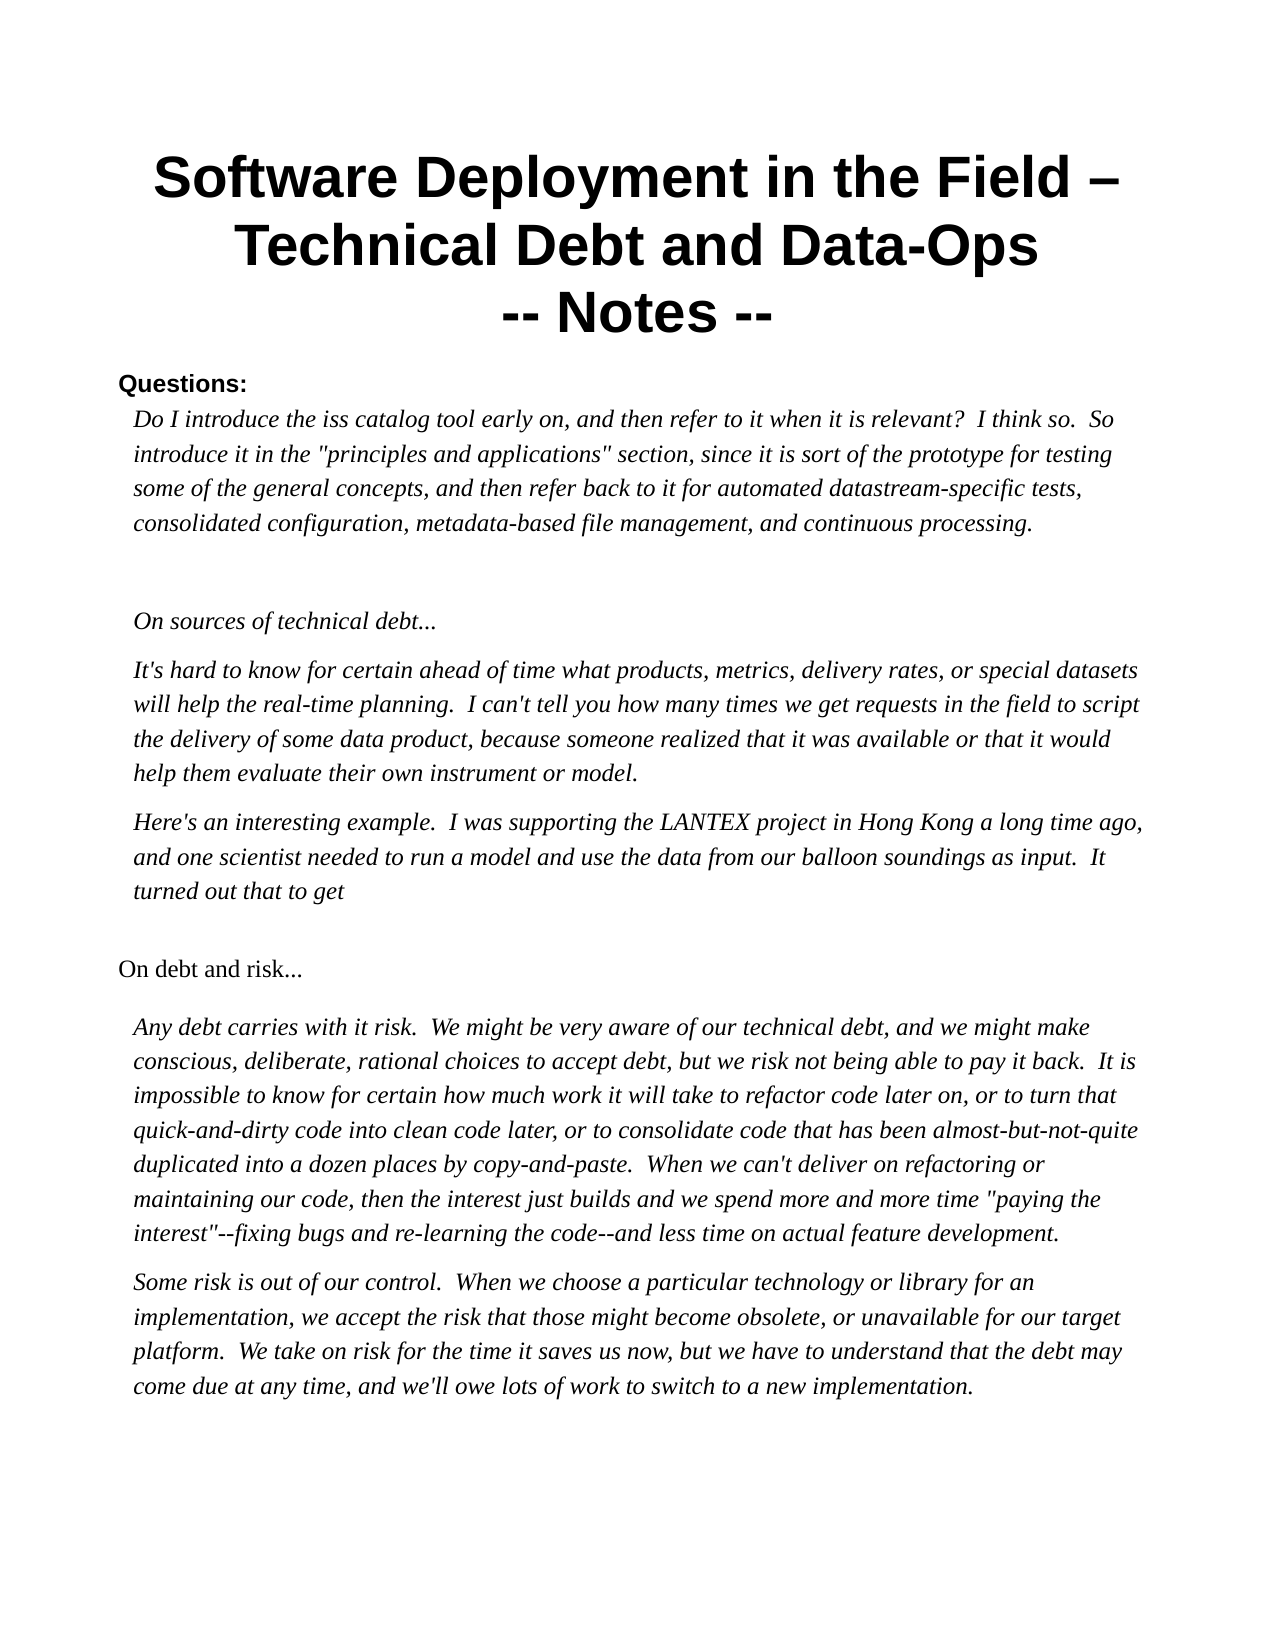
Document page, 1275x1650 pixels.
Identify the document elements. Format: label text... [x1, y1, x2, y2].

text Any debt carries with it risk. We might be very aware of our technical debt, and we might make conscious, deliberate, rational choices to accept debt, but we risk not being able to pay it back. It is impossible to know for certain how much work it will take to refactor code later on, or to turn that quick-and-dirty code into clean code later, or to consolidate code that has been almost-but-not-quite duplicated into a dozen places by copy-and-paste. When we can't deliver on refactoring or maintaining our code, then the interest just builds and we spend more and more time "paying the interest"--fixing bugs and re-learning the code--and less time on actual feature development. [133, 1012, 1157, 1247]
title Software Deployment in the Field – Technical Debt and Data-Ops -- Notes -- [118, 143, 1157, 344]
text It's hard to know for certain ahead of time what products, metrics, delivery rates, or special datasets will help the real-time planning. I can't tell you how many times we get requests in the field to script the delivery of some data product, because someone realized that it was available or that it would help them evaluate their own instrument or model. [133, 655, 1157, 787]
text On debt and risk... [118, 954, 1157, 983]
text On sources of technical debt... [133, 606, 1157, 634]
text Do I introduce the iss catalog tool early on, and then refer to it when it is relevant? I think so. So introduce it in the "principles and applications" section, since it is sort of the prototype for testing some of the general concepts, and then refer back to it for automated datastream-specific tests, consolidated configuration, metadata-based file management, and continuous processing. [133, 404, 1157, 536]
text Here's an interesting example. I was supporting the LANTEX project in Hong Kong a long time ago, and one scientist needed to run a model and use the data from our balloon soundings as input. It turned out that to get [133, 807, 1157, 905]
subtitle Questions: [118, 369, 1157, 398]
text Some risk is out of our control. When we choose a particular technology or library for an implementation, we accept the risk that those might become obsolete, or unavailable for our target platform. We take on risk for the time it saves us now, but we have to understand that the debt may come due at any time, and we'll owe lots of work to switch to a new implementation. [133, 1267, 1157, 1400]
